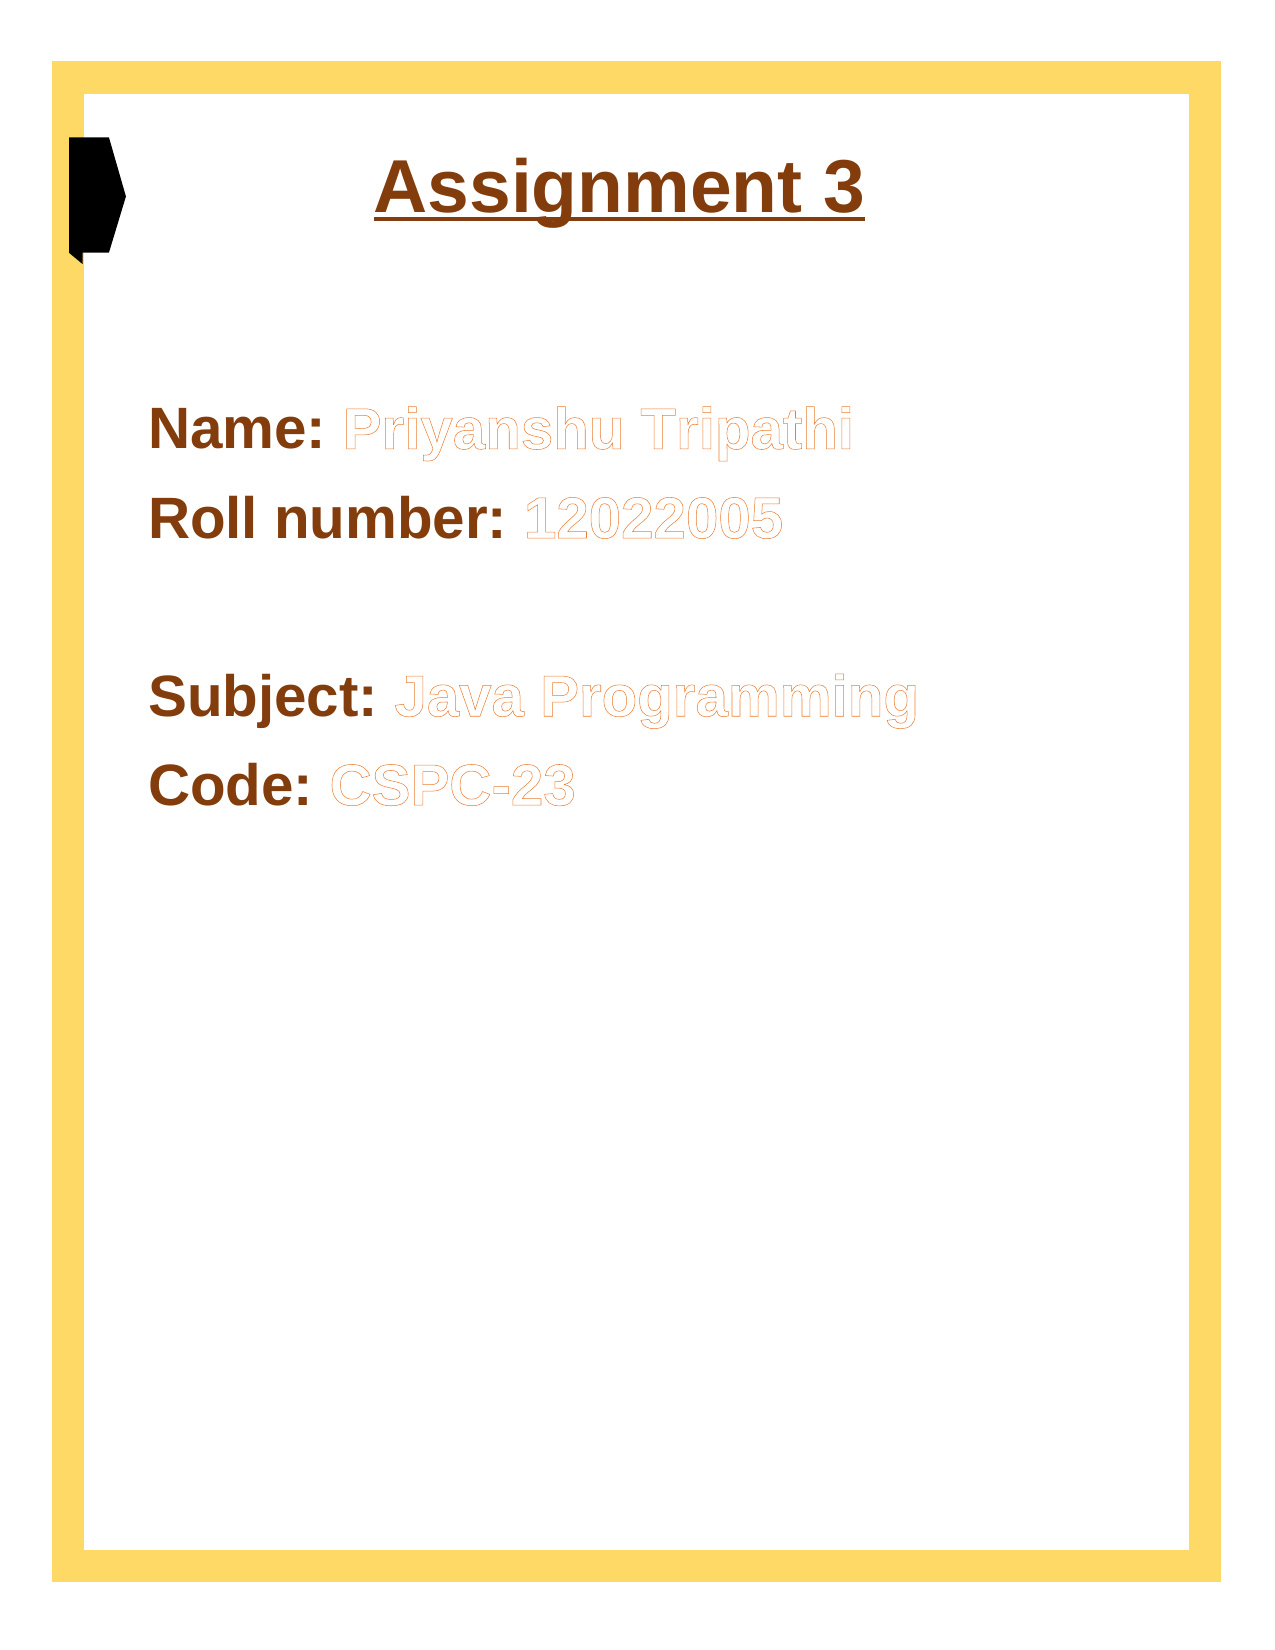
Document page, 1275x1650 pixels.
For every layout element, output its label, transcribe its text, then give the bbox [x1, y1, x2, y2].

text Roll number: 12022005 [148, 483, 962, 550]
text Name: Priyanshu Tripathi [148, 394, 962, 461]
text Subject: Java Programming [148, 661, 962, 728]
text Code: CSPC-23 [148, 751, 962, 818]
text Assignment 3 [159, 142, 1079, 229]
